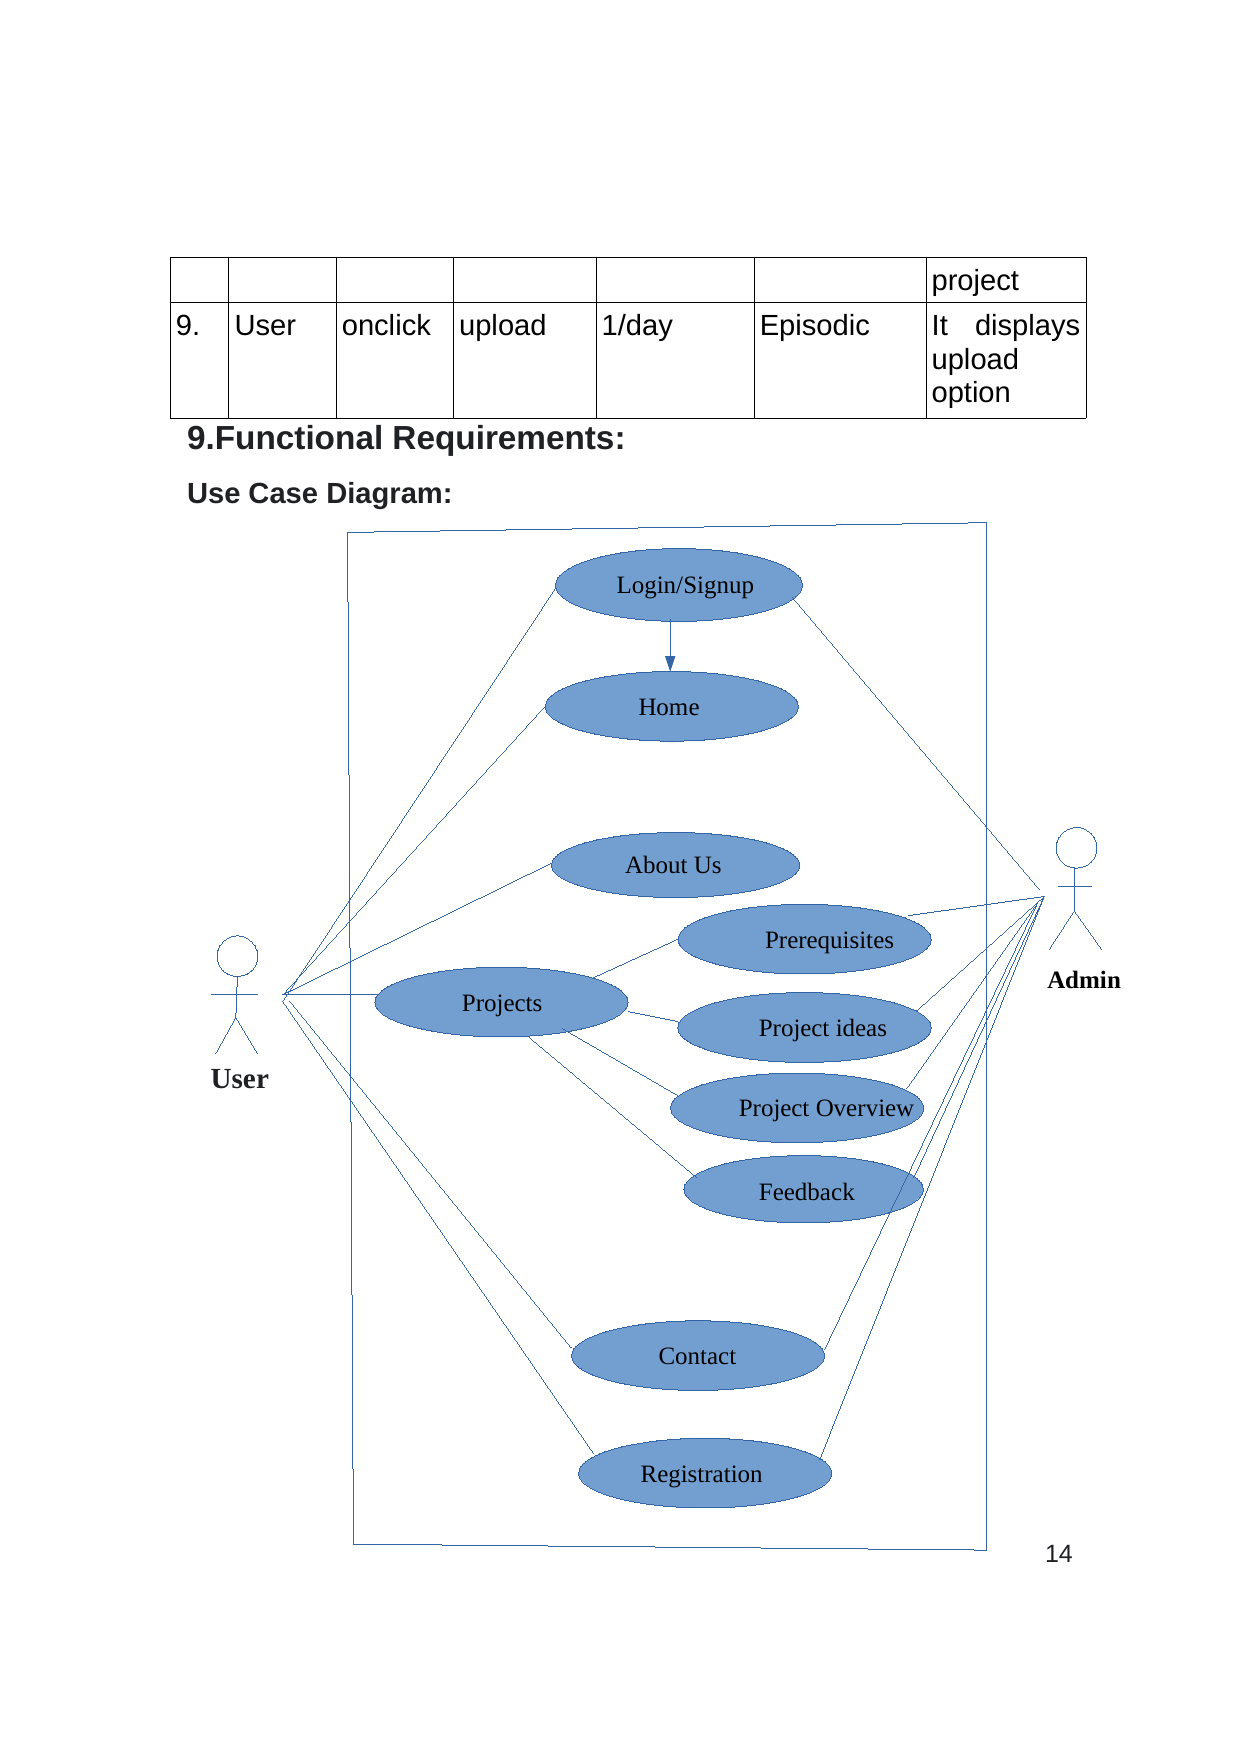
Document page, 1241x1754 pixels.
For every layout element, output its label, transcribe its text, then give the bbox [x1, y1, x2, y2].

table_cell [229, 258, 336, 302]
table_cell project [927, 258, 1086, 302]
table_cell User [229, 303, 336, 418]
text Use Case Diagram: [187, 477, 1072, 510]
table_cell It displays upload option [927, 303, 1086, 418]
table_cell [755, 258, 926, 302]
table_cell [171, 258, 228, 302]
table_cell 1/day [597, 303, 754, 418]
text [351, 1061, 986, 1094]
text 14 [187, 1539, 1072, 1568]
table_cell upload [454, 303, 596, 418]
table_cell [337, 258, 453, 302]
table_cell [454, 258, 596, 302]
table_cell [597, 258, 754, 302]
table_cell 9. [171, 303, 228, 418]
text 9.Functional Requirements: [187, 419, 1072, 456]
text User [187, 1061, 350, 1094]
text [987, 1061, 1072, 1094]
table_cell Episodic [755, 303, 926, 418]
table_cell onclick [337, 303, 453, 418]
